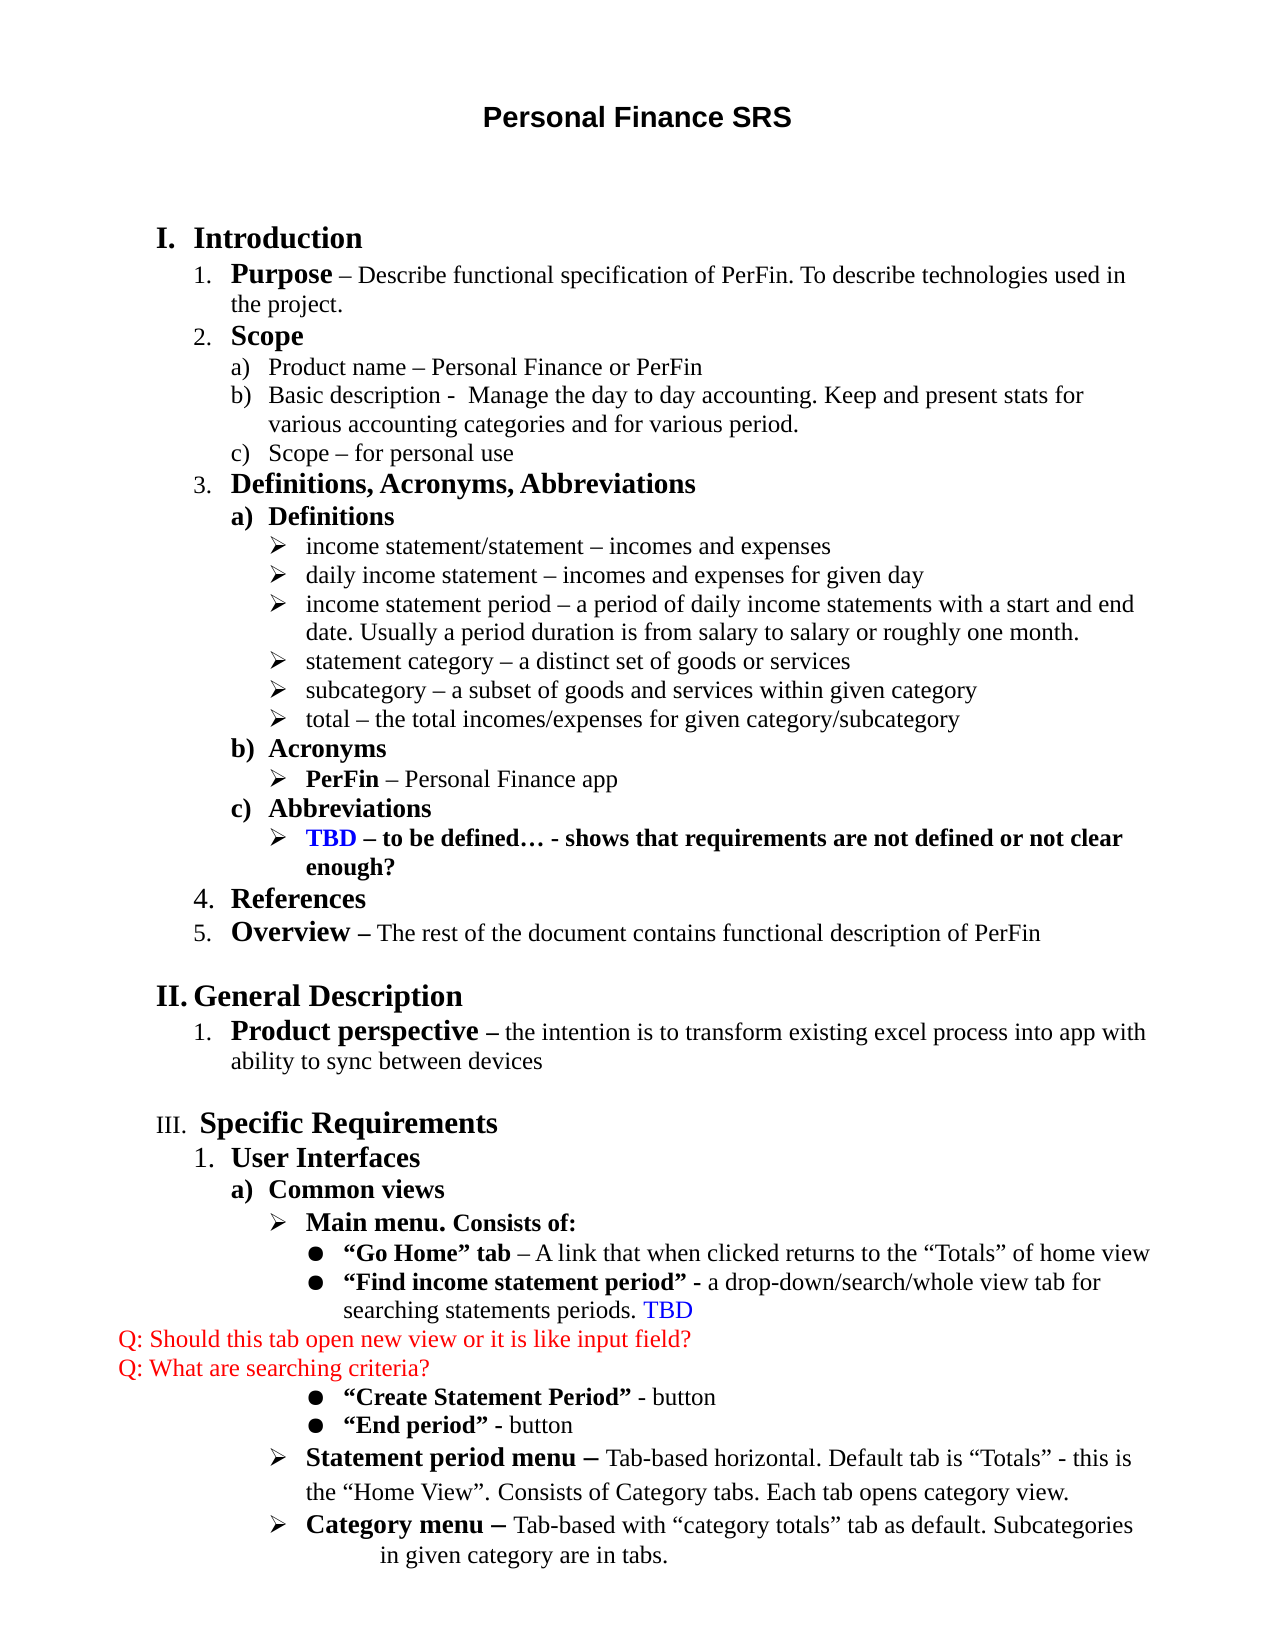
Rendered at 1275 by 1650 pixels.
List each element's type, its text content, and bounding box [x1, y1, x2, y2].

list Statement period menu – Tab-based horizontal. Default tab is “Totals” - this is the “Home View”. Consists of Category tabs. Each tab opens category view. [268, 1439, 1157, 1506]
list Category menu – Tab-based with “category totals” tab as default. Subcategories in given category are in tabs. [268, 1506, 1157, 1569]
list daily income statement – incomes and expenses for given day [268, 560, 1157, 589]
list Product perspective – the intention is to transform existing excel process into app with ability to sync between devices [193, 1013, 1157, 1075]
list TBD – to be defined… - shows that requirements are not defined or not clear enough? [268, 823, 1157, 881]
list Purpose – Describe functional specification of PerFin. To describe technologies used in the project. [193, 256, 1157, 318]
list Abbreviations [231, 792, 1157, 823]
list Definitions [231, 500, 1157, 531]
list total – the total incomes/expenses for given category/subcategory [268, 704, 1157, 732]
list Overview – The rest of the document contains functional description of PerFin [193, 914, 1157, 948]
list Basic description - Manage the day to day accounting. Keep and present stats for various accounting categories and for various period. [231, 380, 1157, 438]
list “Go Home” tab – A link that when clicked returns to the “Totals” of home view [306, 1238, 1157, 1267]
list “Create Statement Period” - button [306, 1382, 1157, 1411]
list References [193, 881, 1157, 914]
list income statement/statement – incomes and expenses [268, 531, 1157, 560]
text Q: Should this tab open new view or it is like input field? [118, 1324, 1157, 1353]
text Q: What are searching criteria? [118, 1353, 1157, 1382]
list “End period” - button [306, 1411, 1157, 1439]
list Specific Requirements [156, 1104, 1157, 1140]
list income statement period – a period of daily income statements with a start and end date. Usually a period duration is from salary to salary or roughly one month. [268, 589, 1157, 646]
list Acronyms [231, 732, 1157, 764]
list PerFin – Personal Finance app [268, 764, 1157, 792]
list Product name – Personal Finance or PerFin [231, 352, 1157, 380]
list subcategory – a subset of goods and services within given category [268, 675, 1157, 704]
list User Interfaces [193, 1140, 1157, 1173]
list “Find income statement period” - a drop-down/search/whole view tab for searching statements periods. TBD [306, 1267, 1157, 1324]
list General Description [156, 977, 1157, 1013]
list Scope [193, 318, 1157, 352]
list statement category – a distinct set of goods or services [268, 646, 1157, 675]
list Definitions, Acronyms, Abbreviations [193, 467, 1157, 500]
list Main menu. Consists of: [268, 1204, 1157, 1238]
list Introduction [156, 220, 1157, 256]
list Common views [231, 1173, 1157, 1204]
list Scope – for personal use [231, 438, 1157, 467]
